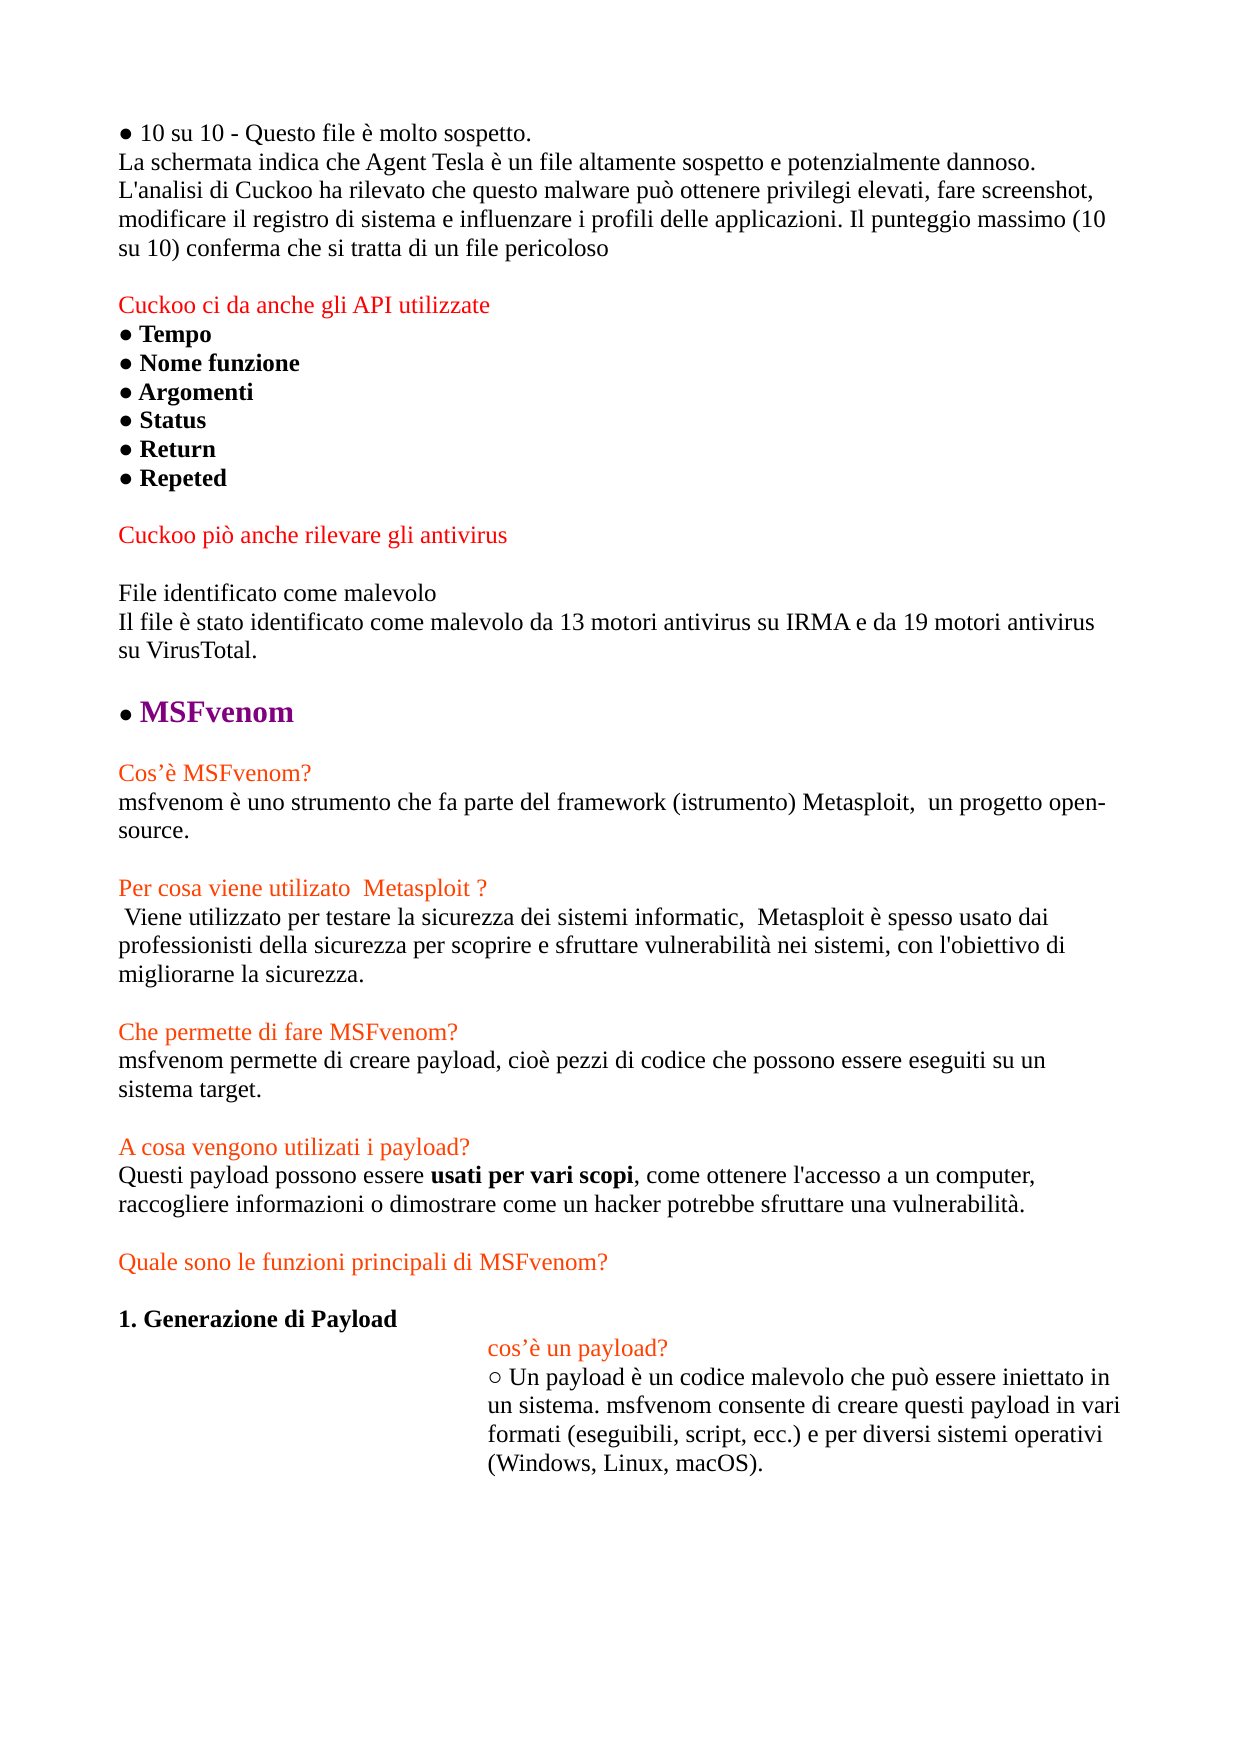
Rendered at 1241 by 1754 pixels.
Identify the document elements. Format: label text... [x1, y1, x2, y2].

text Cuckoo piò anche rilevare gli antivirus [118, 521, 1122, 549]
text ● Tempo [118, 319, 1122, 348]
text Cos’è MSFvenom? [118, 758, 1122, 787]
text ● Argomenti [118, 377, 1122, 406]
text Il file è stato identificato come malevolo da 13 motori antivirus su IRMA e da 19 motori antivirus su VirusTotal. [118, 607, 1122, 664]
text Cuckoo ci da anche gli API utilizzate [118, 291, 1122, 319]
text Questi payload possono essere usati per vari scopi, come ottenere l'accesso a un computer, raccogliere informazioni o dimostrare come un hacker potrebbe sfruttare una vulnerabilità. [118, 1160, 1122, 1218]
text cos’è un payload? [487, 1333, 1122, 1362]
text Viene utilizzato per testare la sicurezza dei sistemi informatic, Metasploit è spesso usato dai professionisti della sicurezza per scoprire e sfruttare vulnerabilità nei sistemi, con l'obiettivo di migliorarne la sicurezza. [118, 902, 1122, 988]
text msfvenom permette di creare payload, cioè pezzi di codice che possono essere eseguiti su un sistema target. [118, 1045, 1122, 1103]
text Quale sono le funzioni principali di MSFvenom? [118, 1247, 1122, 1275]
text File identificato come malevolo [118, 578, 1122, 607]
text ● Nome funzione [118, 348, 1122, 377]
text ● Repeted [118, 463, 1122, 492]
text La schermata indica che Agent Tesla è un file altamente sospetto e potenzialmente dannoso. L'analisi di Cuckoo ha rilevato che questo malware può ottenere privilegi elevati, fare screenshot, modificare il registro di sistema e influenzare i profili delle applicazioni. Il punteggio massimo (10 su 10) conferma che si tratta di un file pericoloso [118, 147, 1122, 262]
text ● Return [118, 434, 1122, 463]
text 1. Generazione di Payload [118, 1304, 1122, 1333]
text ● Status [118, 406, 1122, 434]
text Che permette di fare MSFvenom? [118, 1017, 1122, 1045]
text Per cosa viene utilizato Metasploit ? [118, 873, 1122, 902]
text ● 10 su 10 - Questo file è molto sospetto. [118, 118, 1122, 147]
text A cosa vengono utilizati i payload? [118, 1132, 1122, 1160]
text msfvenom è uno strumento che fa parte del framework (istrumento) Metasploit, un progetto open-source. [118, 787, 1122, 844]
text ○ Un payload è un codice malevolo che può essere iniettato in un sistema. msfvenom consente di creare questi payload in vari formati (eseguibili, script, ecc.) e per diversi sistemi operativi (Windows, Linux, macOS). [487, 1362, 1122, 1477]
text ● MSFvenom [118, 693, 1122, 729]
